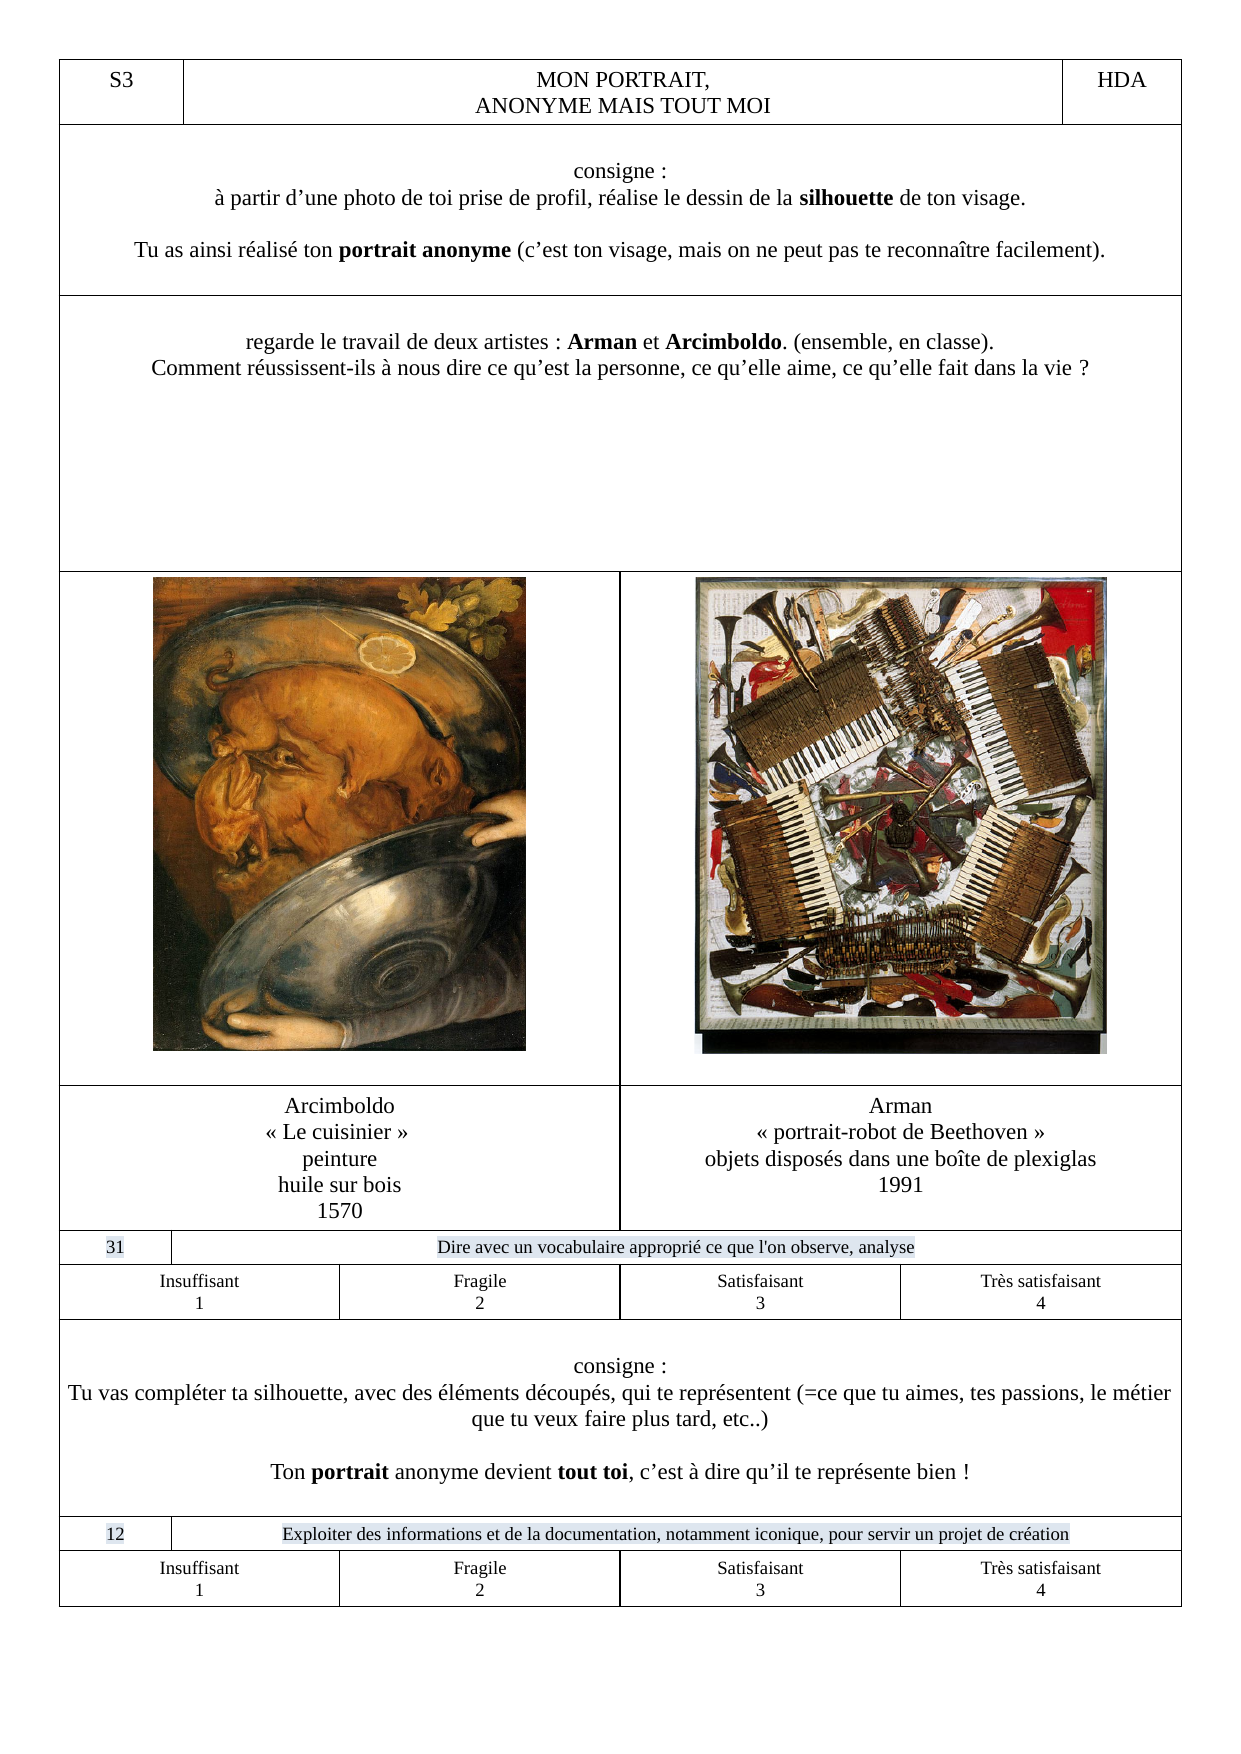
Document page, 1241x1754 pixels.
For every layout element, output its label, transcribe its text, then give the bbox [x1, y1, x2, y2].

table_cell consigne : Tu vas compléter ta silhouette, avec des éléments découpés, qui te représentent (=ce que tu aimes, tes passions, le métier que tu veux faire plus tard, etc..) Ton portrait anonyme devient tout toi, c’est à dire qu’il te représente bien ! [60, 1320, 1181, 1516]
table_cell Satisfaisant 3 [621, 1551, 900, 1606]
table_cell Insuffisant 1 [60, 1265, 339, 1319]
table_cell regarde le travail de deux artistes : Arman et Arcimboldo. (ensemble, en classe). Comment réussissent-ils à nous dire ce qu’est la personne, ce qu’elle aime, ce qu’elle fait dans la vie ? [60, 296, 1181, 571]
table_cell 31 [60, 1231, 171, 1263]
table_cell [60, 572, 619, 1085]
table_cell Fragile 2 [340, 1265, 619, 1319]
table_cell consigne : à partir d’une photo de toi prise de profil, réalise le dessin de la silhouette de ton visage. Tu as ainsi réalisé ton portrait anonyme (c’est ton visage, mais on ne peut pas te reconnaître facilement). [60, 125, 1181, 295]
table_cell [621, 572, 1181, 1085]
picture [694, 577, 1107, 1054]
table_header MON PORTRAIT, ANONYME MAIS TOUT MOI [184, 60, 1062, 124]
table_cell Satisfaisant 3 [621, 1265, 900, 1319]
table_header S3 [60, 60, 183, 124]
table_cell Dire avec un vocabulaire approprié ce que l'on observe, analyse [172, 1231, 1181, 1263]
table_cell Exploiter des informations et de la documentation, notamment iconique, pour servir un projet de création [172, 1517, 1181, 1550]
table_header HDA [1063, 60, 1181, 124]
table_cell Fragile 2 [340, 1551, 619, 1606]
table_cell Insuffisant 1 [60, 1551, 339, 1606]
table_cell Arman « portrait-robot de Beethoven » objets disposés dans une boîte de plexiglas 1991 [621, 1086, 1181, 1229]
table_cell Arcimboldo « Le cuisinier » peinture huile sur bois 1570 [60, 1086, 619, 1229]
table_cell Très satisfaisant 4 [901, 1551, 1181, 1606]
table_cell Très satisfaisant 4 [901, 1265, 1181, 1319]
picture [153, 577, 526, 1051]
table_cell 12 [60, 1517, 171, 1550]
